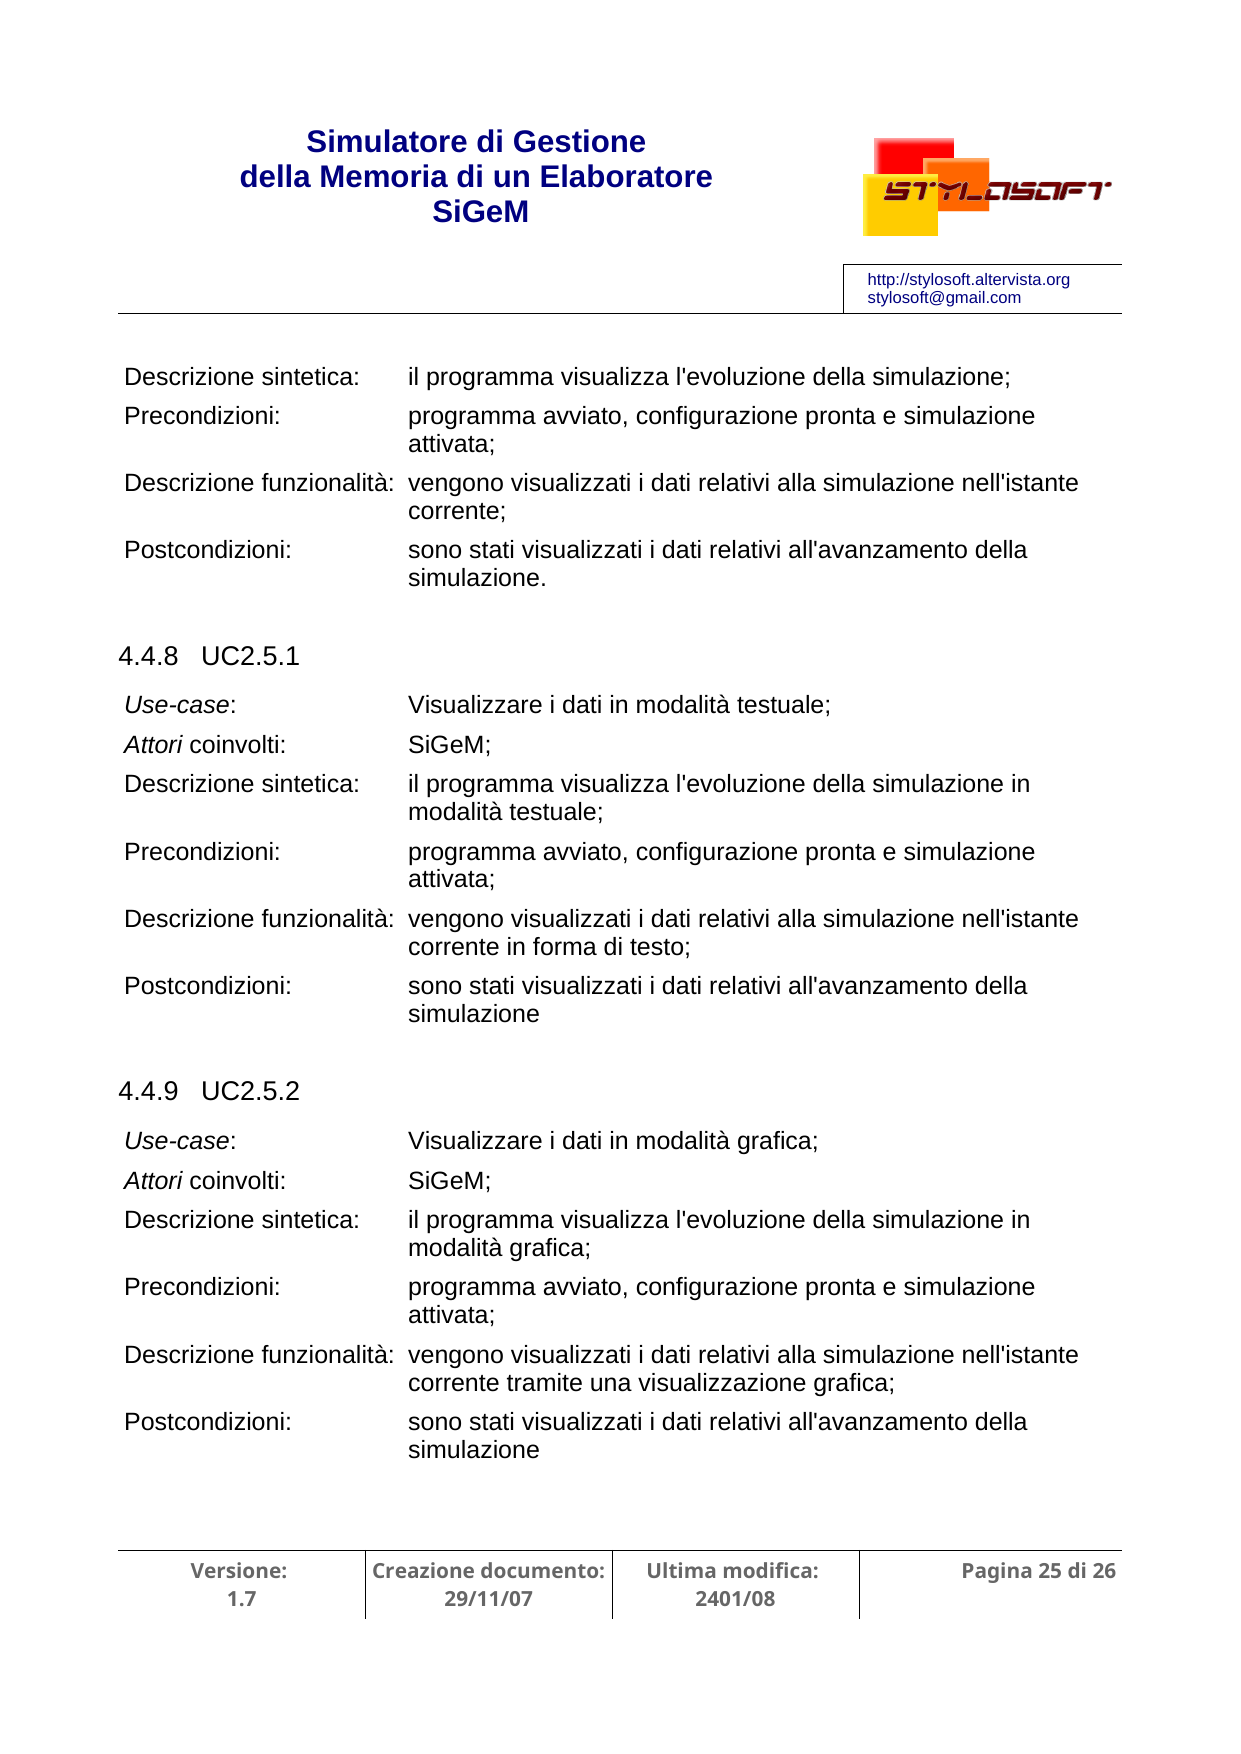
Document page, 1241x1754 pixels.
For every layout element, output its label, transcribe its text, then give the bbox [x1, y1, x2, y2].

table_cell sono stati visualizzati i dati relativi all'avanzamento della simulazione [402, 966, 1122, 1033]
table_cell Descrizione funzionalità: [118, 463, 402, 531]
table_cell Attori coinvolti: [118, 1161, 402, 1200]
table_cell vengono visualizzati i dati relativi alla simulazione nell'istante corrente tramite una visualizzazione grafica; [402, 1335, 1122, 1402]
table_cell il programma visualizza l'evoluzione della simulazione in modalità testuale; [402, 764, 1122, 832]
table_cell Precondizioni: [118, 1268, 402, 1335]
table_cell Postcondizioni: [118, 1402, 402, 1469]
table_cell il programma visualizza l'evoluzione della simulazione; [402, 357, 1122, 396]
subtitle UC2.5.2 [118, 1076, 1122, 1107]
table_cell programma avviato, configurazione pronta e simulazione attivata; [402, 832, 1122, 899]
table_header Visualizzare i dati in modalità grafica; [402, 1121, 1122, 1161]
table_cell Attori coinvolti: [118, 725, 402, 764]
table_cell programma avviato, configurazione pronta e simulazione attivata; [402, 396, 1122, 463]
table_cell Precondizioni: [118, 396, 402, 463]
table_cell programma avviato, configurazione pronta e simulazione attivata; [402, 1268, 1122, 1335]
table_cell vengono visualizzati i dati relativi alla simulazione nell'istante corrente; [402, 463, 1122, 531]
table_header Use-case: [118, 1121, 402, 1161]
table_cell Descrizione funzionalità: [118, 1335, 402, 1402]
table_cell Postcondizioni: [118, 966, 402, 1033]
table_cell il programma visualizza l'evoluzione della simulazione in modalità grafica; [402, 1200, 1122, 1267]
table_cell Postcondizioni: [118, 531, 402, 598]
table_header Use-case: [118, 686, 402, 725]
table_cell SiGeM; [402, 1161, 1122, 1200]
table_cell Descrizione sintetica: [118, 1200, 402, 1267]
table_cell vengono visualizzati i dati relativi alla simulazione nell'istante corrente in forma di testo; [402, 899, 1122, 966]
table_cell sono stati visualizzati i dati relativi all'avanzamento della simulazione [402, 1402, 1122, 1469]
table_cell Precondizioni: [118, 832, 402, 899]
table_cell SiGeM; [402, 725, 1122, 764]
table_header Visualizzare i dati in modalità testuale; [402, 686, 1122, 725]
table_cell Descrizione funzionalità: [118, 899, 402, 966]
table_cell sono stati visualizzati i dati relativi all'avanzamento della simulazione. [402, 531, 1122, 598]
table_cell Descrizione sintetica: [118, 764, 402, 832]
table_cell Descrizione sintetica: [118, 357, 402, 396]
picture [848, 123, 1117, 247]
subtitle UC2.5.1 [118, 641, 1122, 671]
